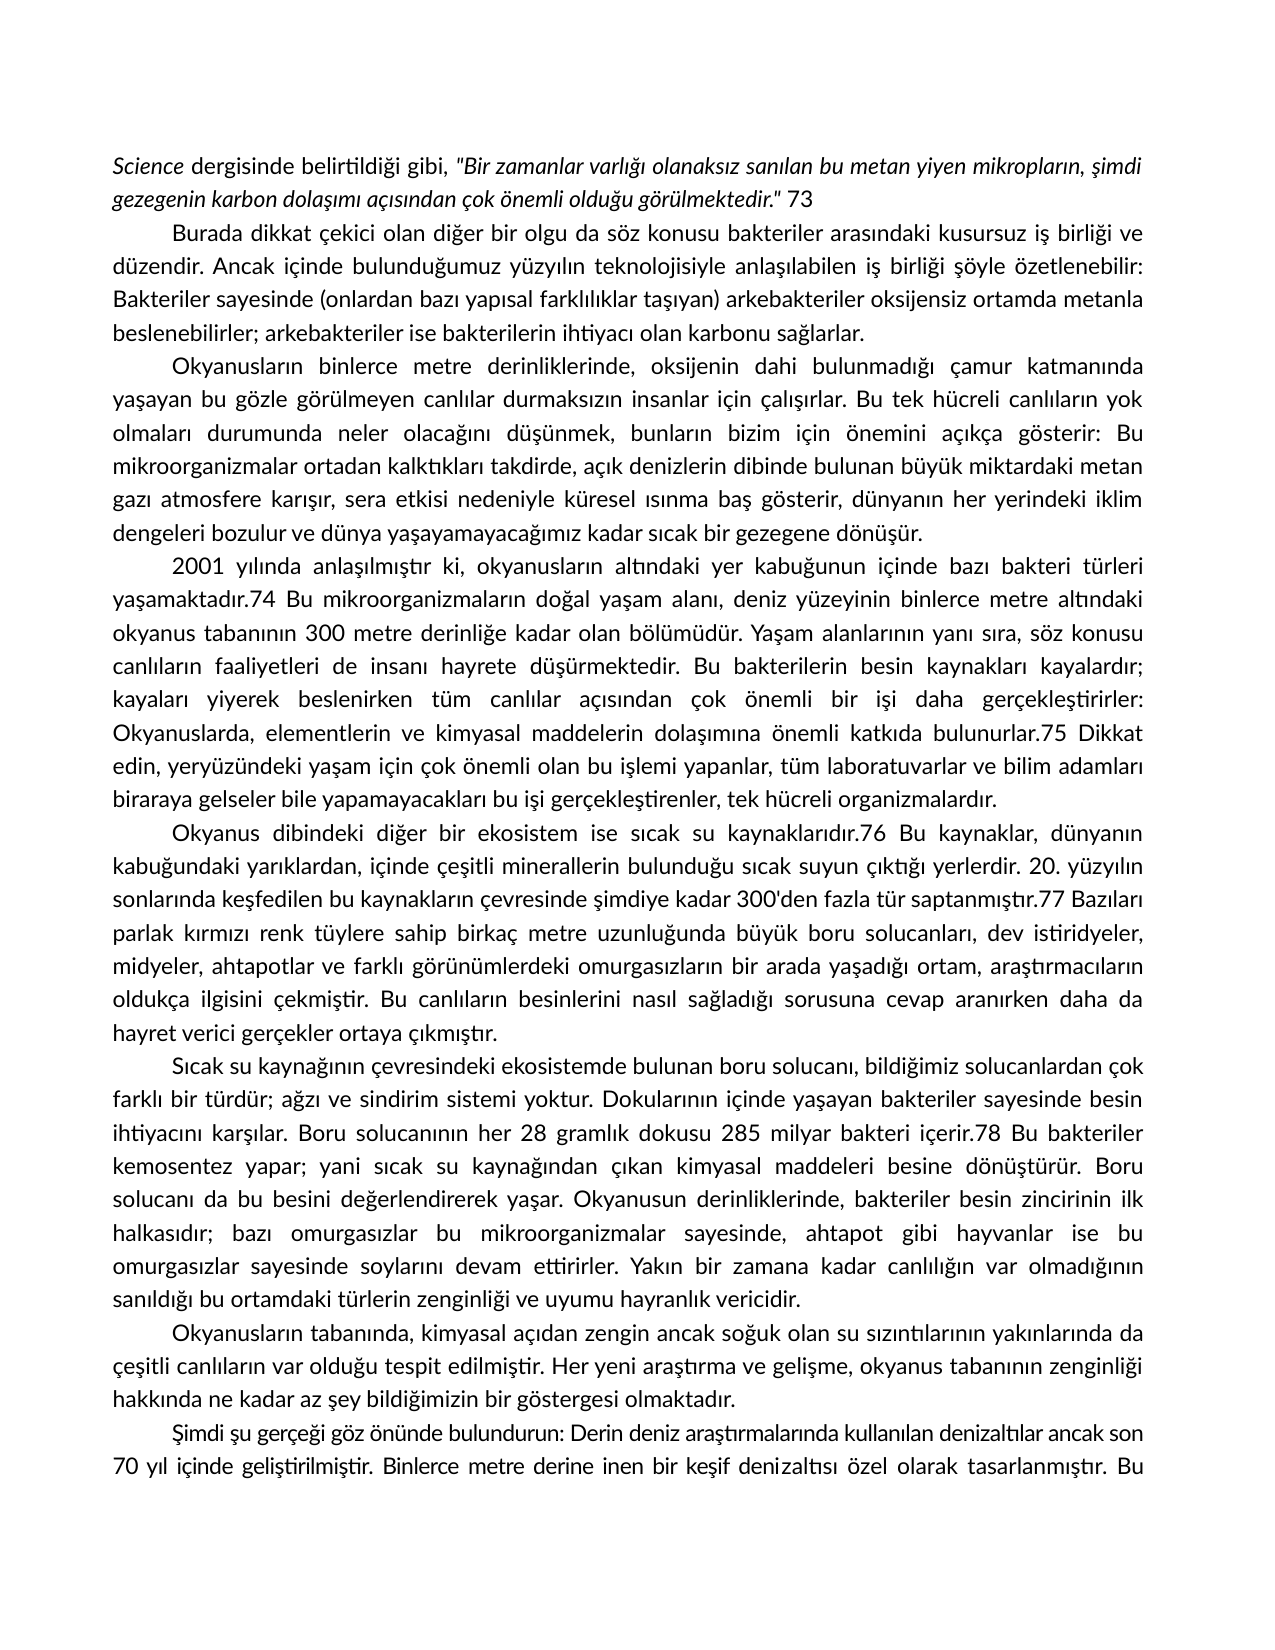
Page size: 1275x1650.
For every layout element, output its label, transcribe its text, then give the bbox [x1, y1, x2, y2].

text Okyanusların tabanında, kimyasal açıdan zengin ancak soğuk olan su sızıntılarının yakınlarında da çeşitli canlıların var olduğu tespit edilmiştir. Her yeni araştırma ve gelişme, okyanus tabanının zenginliği hakkında ne kadar az şey bildiğimizin bir göstergesi olmaktadır. [112, 1314, 1145, 1414]
text 2001 yılında anlaşılmıştır ki, okyanusların altındaki yer kabuğunun içinde bazı bakteri türleri yaşamaktadır.74 Bu mikroorganizmaların doğal yaşam alanı, deniz yüzeyinin binlerce metre altındaki okyanus tabanının 300 metre derinliğe kadar olan bölümüdür. Yaşam alanlarının yanı sıra, söz konusu canlıların faaliyetleri de insanı hayrete düşürmektedir. Bu bakterilerin besin kaynakları kayalardır; kayaları yiyerek beslenirken tüm canlılar açısından çok önemli bir işi daha gerçekleştirirler: Okyanuslarda, elementlerin ve kimyasal maddelerin dolaşımına önemli katkıda bulunurlar.75 Dikkat edin, yeryüzündeki yaşam için çok önemli olan bu işlemi yapanlar, tüm laboratuvarlar ve bilim adamları biraraya gelseler bile yapamayacakları bu işi gerçekleştirenler, tek hücreli organizmalardır. [112, 548, 1145, 814]
text Sıcak su kaynağının çevresindeki ekosistemde bulunan boru solucanı, bildiğimiz solucanlardan çok farklı bir türdür; ağzı ve sindirim sistemi yoktur. Dokularının içinde yaşayan bakteriler sayesinde besin ihtiyacını karşılar. Boru solucanının her 28 gramlık dokusu 285 milyar bakteri içerir.78 Bu bakteriler kemosentez yapar; yani sıcak su kaynağından çıkan kimyasal maddeleri besine dönüştürür. Boru solucanı da bu besini değerlendirerek yaşar. Okyanusun derinliklerinde, bakteriler besin zincirinin ilk halkasıdır; bazı omurgasızlar bu mikroorganizmalar sayesinde, ahtapot gibi hayvanlar ise bu omurgasızlar sayesinde soylarını devam ettirirler. Yakın bir zamana kadar canlılığın var olmadığının sanıldığı bu ortamdaki türlerin zenginliği ve uyumu hayranlık vericidir. [112, 1048, 1145, 1314]
text Okyanusların binlerce metre derinliklerinde, oksijenin dahi bulunmadığı çamur katmanında yaşayan bu gözle görülmeyen canlılar durmaksızın insanlar için çalışırlar. Bu tek hücreli canlıların yok olmaları durumunda neler olacağını düşünmek, bunların bizim için önemini açıkça gösterir: Bu mikroorganizmalar ortadan kalktıkları takdirde, açık denizlerin dibinde bulunan büyük miktardaki metan gazı atmosfere karışır, sera etkisi nedeniyle küresel ısınma baş gösterir, dünyanın her yerindeki iklim dengeleri bozulur ve dünya yaşayamayacağımız kadar sıcak bir gezegene dönüşür. [112, 348, 1145, 548]
text Şimdi şu gerçeği göz önünde bulundurun: Derin deniz araştırmalarında kullanılan denizaltılar ancak son 70 yıl içinde geliştirilmiştir. Binlerce metre derine inen bir keşif denizaltısı özel olarak tasarlanmıştır. Bu [112, 1414, 1145, 1481]
text Science dergisinde belirtildiği gibi, "Bir zamanlar varlığı olanaksız sanılan bu metan yiyen mikropların, şimdi gezegenin karbon dolaşımı açısından çok önemli olduğu görülmektedir." 73 [112, 148, 1145, 214]
text Burada dikkat çekici olan diğer bir olgu da söz konusu bakteriler arasındaki kusursuz iş birliği ve düzendir. Ancak içinde bulunduğumuz yüzyılın teknolojisiyle anlaşılabilen iş birliği şöyle özetlenebilir: Bakteriler sayesinde (onlardan bazı yapısal farklılıklar taşıyan) arkebakteriler oksijensiz ortamda metanla beslenebilirler; arkebakteriler ise bakterilerin ihtiyacı olan karbonu sağlarlar. [112, 214, 1145, 348]
text Okyanus dibindeki diğer bir ekosistem ise sıcak su kaynaklarıdır.76 Bu kaynaklar, dünyanın kabuğundaki yarıklardan, içinde çeşitli minerallerin bulunduğu sıcak suyun çıktığı yerlerdir. 20. yüzyılın sonlarında keşfedilen bu kaynakların çevresinde şimdiye kadar 300'den fazla tür saptanmıştır.77 Bazıları parlak kırmızı renk tüylere sahip birkaç metre uzunluğunda büyük boru solucanları, dev istiridyeler, midyeler, ahtapotlar ve farklı görünümlerdeki omurgasızların bir arada yaşadığı ortam, araştırmacıların oldukça ilgisini çekmiştir. Bu canlıların besinlerini nasıl sağladığı sorusuna cevap aranırken daha da hayret verici gerçekler ortaya çıkmıştır. [112, 814, 1145, 1048]
